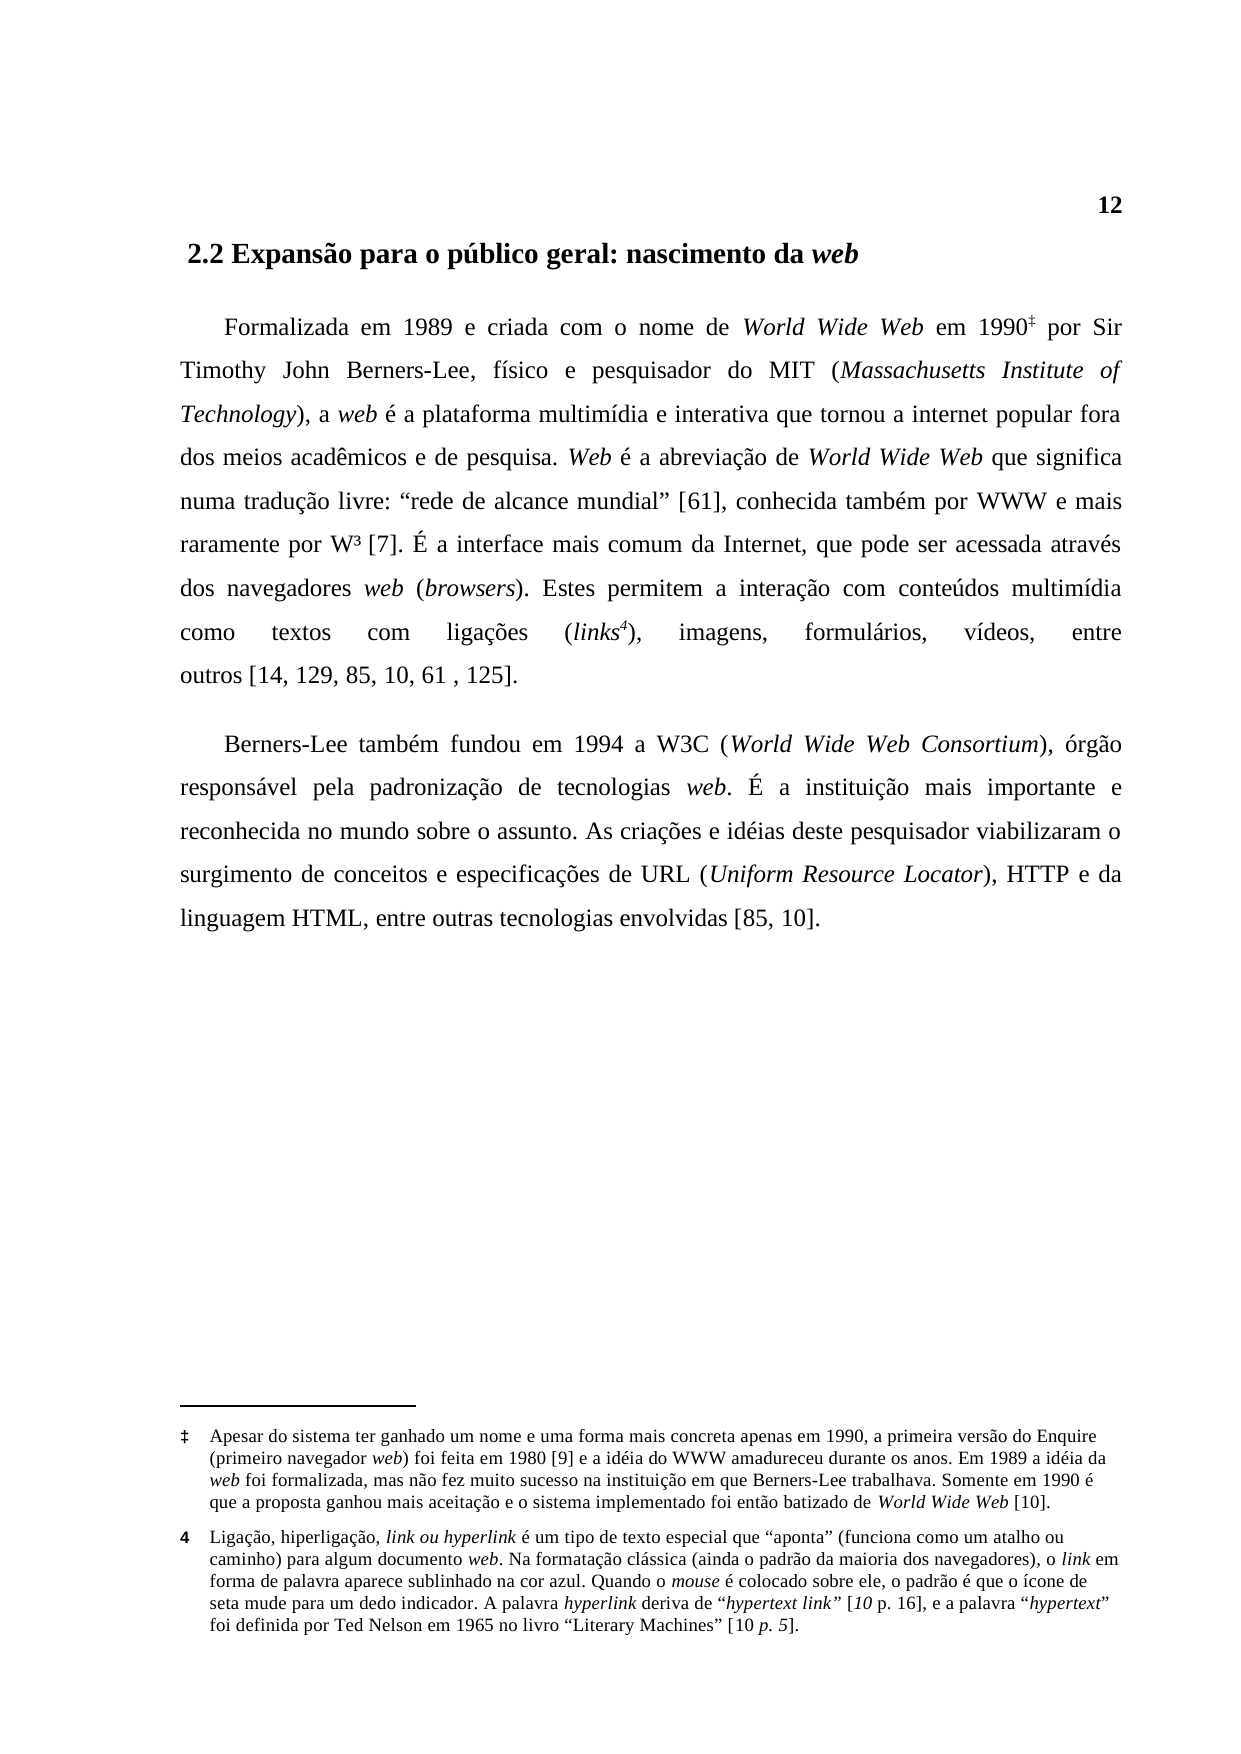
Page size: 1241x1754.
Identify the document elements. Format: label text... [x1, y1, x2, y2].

text Formalizada em 1989 e criada com o nome de World Wide Web em 1990 por Sir Timothy John Berners-Lee, físico e pesquisador do MIT (Massachusetts Institute of Technology), a web é a plataforma multimídia e interativa que tornou a internet popular fora dos meios acadêmicos e de pesquisa. Web é a abreviação de World Wide Web que significa numa tradução livre: “rede de alcance mundial” [61], conhecida também por WWW e mais raramente por W³ [7]. É a interface mais comum da Internet, que pode ser acessada através dos navegadores web (browsers). Estes permitem a interação com conteúdos multimídia como textos com ligações (links), imagens, formulários, vídeos, entre outros [14, 129, 85, 10, 61 , 125]. [180, 312, 1122, 689]
text Apesar do sistema ter ganhado um nome e uma forma mais concreta apenas em 1990, a primeira versão do Enquire (primeiro navegador web) foi feita em 1980 [9] e a idéia do WWW amadureceu durante os anos. Em 1989 a idéia da web foi formalizada, mas não fez muito sucesso na instituição em que Berners-Lee trabalhava. Somente em 1990 é que a proposta ganhou mais aceitação e o sistema implementado foi então batizado de World Wide Web [10]. [180, 1424, 1122, 1513]
text Ligação, hiperligação, link ou hyperlink é um tipo de texto especial que “aponta” (funciona como um atalho ou caminho) para algum documento web. Na formatação clássica (ainda o padrão da maioria dos navegadores), o link em forma de palavra aparece sublinhado na cor azul. Quando o mouse é colocado sobre ele, o padrão é que o ícone de seta mude para um dedo indicador. A palavra hyperlink deriva de “hypertext link” [10 p. 16], e a palavra “hypertext” foi definida por Ted Nelson em 1965 no livro “Literary Machines” [10 p. 5]. [180, 1525, 1122, 1636]
text Berners-Lee também fundou em 1994 a W3C (World Wide Web Consortium), órgão responsável pela padronização de tecnologias web. É a instituição mais importante e reconhecida no mundo sobre o assunto. As criações e idéias deste pesquisador viabilizaram o surgimento de conceitos e especificações de URL (Uniform Resource Locator), HTTP e da linguagem HTML, entre outras tecnologias envolvidas [85, 10]. [180, 728, 1122, 932]
subtitle Expansão para o público geral: nascimento da web [180, 236, 1122, 270]
